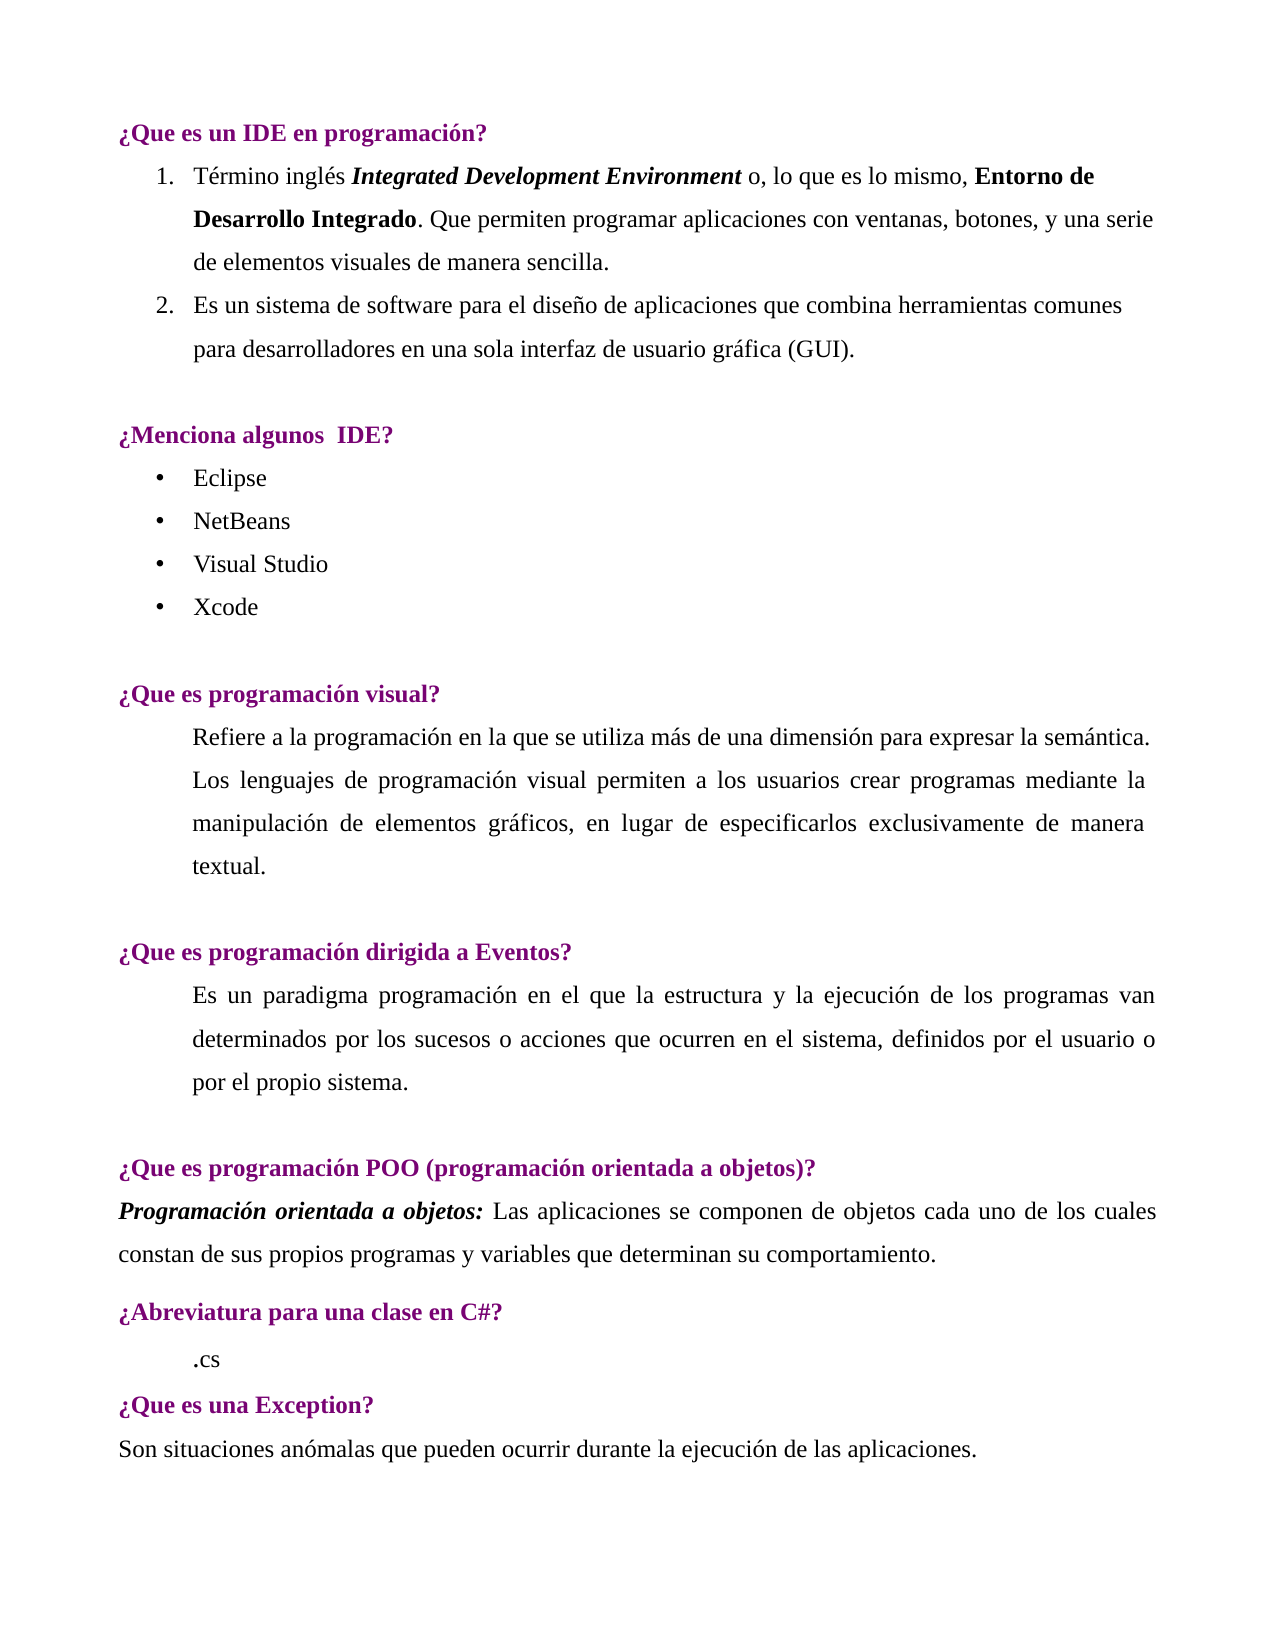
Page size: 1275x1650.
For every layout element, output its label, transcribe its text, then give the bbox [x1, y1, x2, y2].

list Eclipse [156, 463, 1157, 492]
text ¿Que es una Exception? [118, 1391, 1157, 1419]
text ¿Que es un IDE en programación? [118, 118, 1157, 147]
text ¿Abreviatura para una clase en C#? [118, 1297, 1157, 1326]
text ¿Que es programación dirigida a Eventos? [118, 937, 1157, 966]
list NetBeans [156, 506, 1157, 535]
text Refiere a la programación en la que se utiliza más de una dimensión para expresar la semántica.​ Los lenguajes de programación visual permiten a los usuarios crear programas mediante la manipulación de elementos gráficos, en lugar de especificarlos exclusivamente de manera textual. [118, 722, 1157, 880]
text Programación orientada a objetos: Las aplicaciones se componen de objetos cada uno de los cuales constan de sus propios programas y variables que determinan su comportamiento. [118, 1196, 1157, 1268]
text ¿Que es programación POO (programación orientada a objetos)? [118, 1153, 1157, 1182]
text Es un paradigma programación en el que la estructura y la ejecución de los programas van determinados por los sucesos o acciones que ocurren en el sistema, definidos por el usuario o por el propio sistema. [192, 981, 1157, 1096]
list Visual Studio [156, 549, 1157, 578]
list Término inglés Integrated Development Environment o, lo que es lo mismo, Entorno de Desarrollo Integrado. Que permiten programar aplicaciones con ventanas, botones, y una serie de elementos visuales de manera sencilla. [156, 161, 1157, 276]
list Es un sistema de software para el diseño de aplicaciones que combina herramientas comunes para desarrolladores en una sola interfaz de usuario gráfica (GUI). [156, 291, 1157, 362]
text ¿Menciona algunos IDE? [118, 420, 1157, 449]
text .cs [118, 1340, 1157, 1374]
list Xcode [156, 592, 1157, 621]
text Son situaciones anómalas que pueden ocurrir durante la ejecución de las aplicaciones. [118, 1434, 1157, 1462]
text ¿Que es programación visual? [118, 679, 1157, 707]
